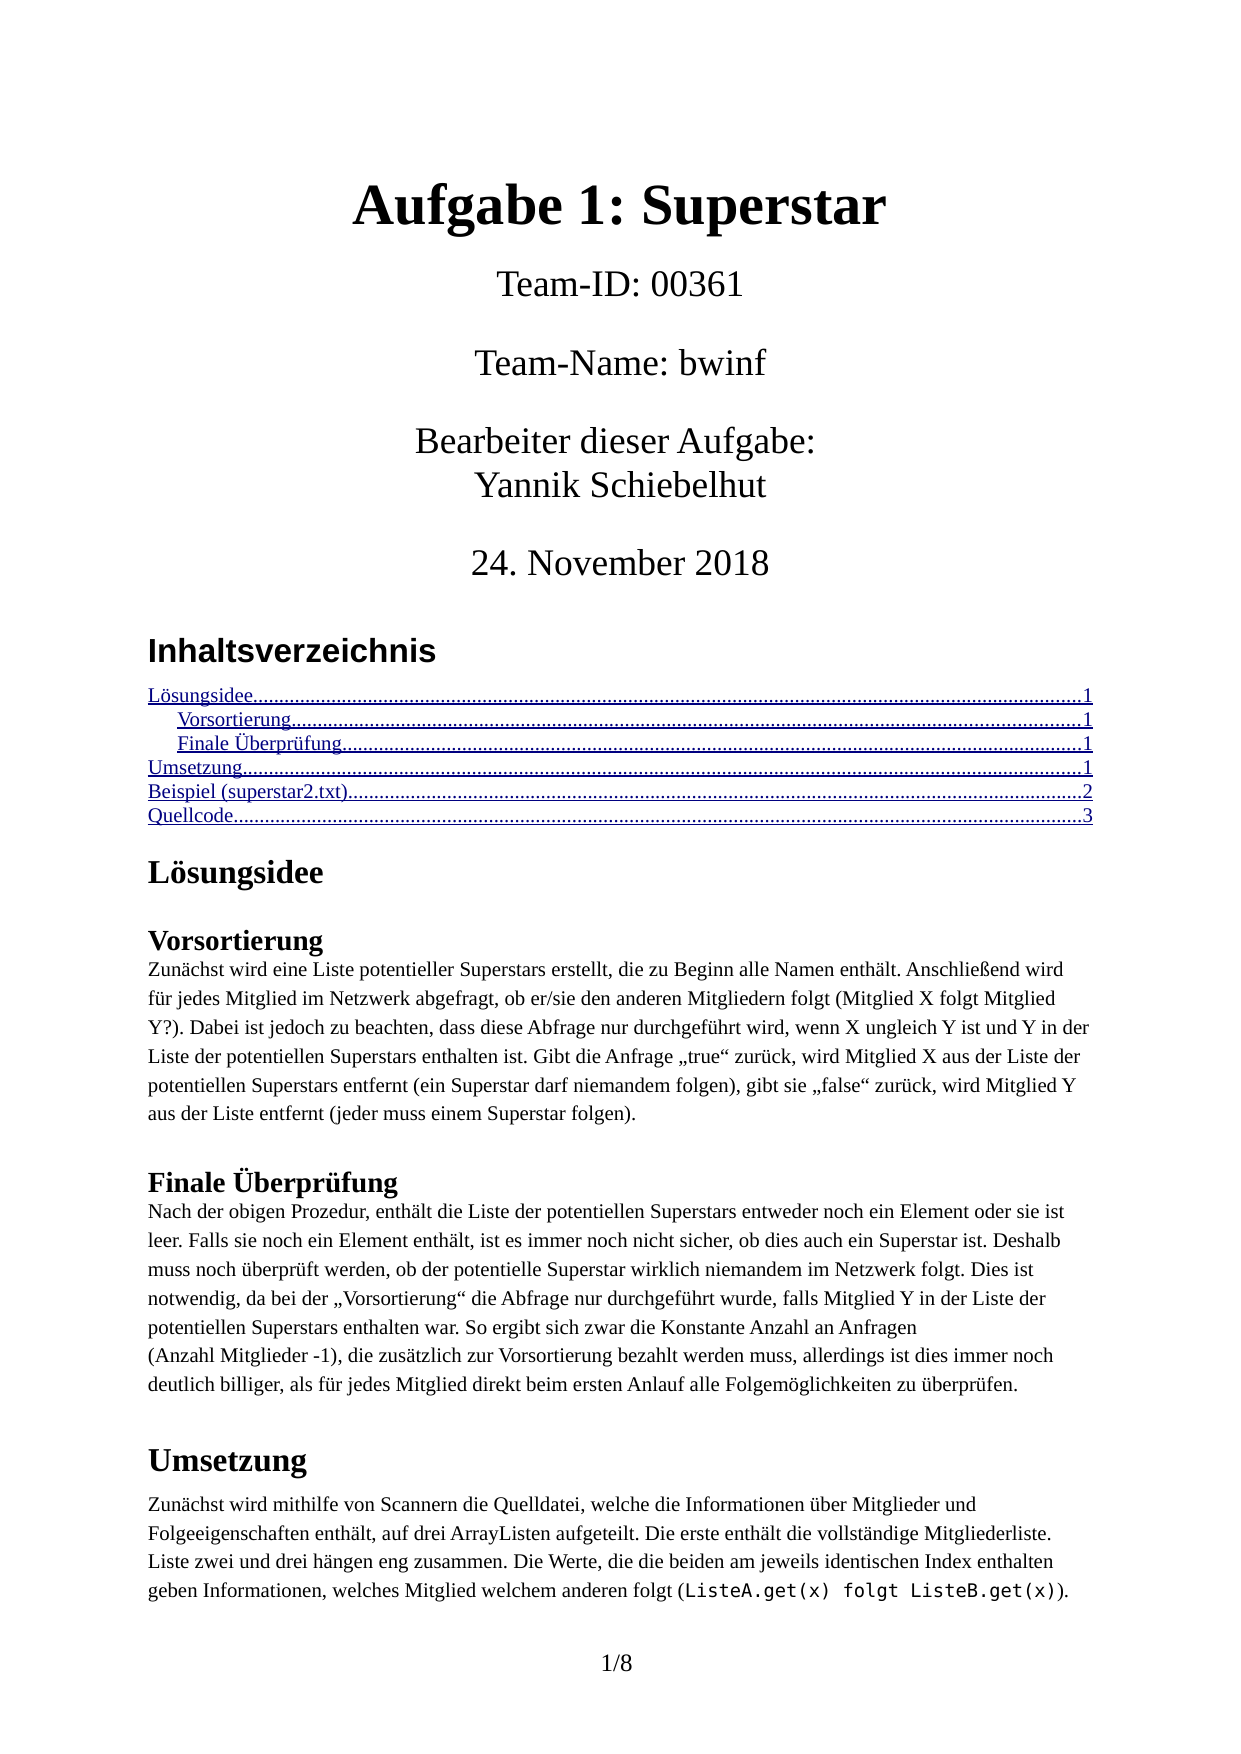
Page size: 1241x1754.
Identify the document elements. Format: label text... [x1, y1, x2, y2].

text Quellcode 3 [148, 803, 1093, 824]
subtitle Umsetzung [148, 1441, 1093, 1479]
text Zunächst wird mithilfe von Scannern die Quelldatei, welche die Informationen über Mitglieder und Folgeeigenschaften enthält, auf drei ArrayListen aufgeteilt. Die erste enthält die vollständige Mitgliederliste. Liste zwei und drei hängen eng zusammen. Die Werte, die die beiden am jeweils identischen Index enthalten geben Informationen, welches Mitglied welchem anderen folgt (ListeA.get(x) folgt ListeB.get(x)). [148, 1492, 1093, 1602]
subtitle 24. November 2018 [148, 541, 1093, 584]
subtitle Finale Überprüfung [148, 1166, 1093, 1199]
subtitle Inhaltsverzeichnis [148, 632, 1093, 670]
subtitle Team-ID: 00361 [148, 262, 1093, 305]
text Nach der obigen Prozedur, enthält die Liste der potentiellen Superstars entweder noch ein Element oder sie ist leer. Falls sie noch ein Element enthält, ist es immer noch nicht sicher, ob dies auch ein Superstar ist. Deshalb muss noch überprüft werden, ob der potentielle Superstar wirklich niemandem im Netzwerk folgt. Dies ist notwendig, da bei der „Vorsortierung“ die Abfrage nur durchgeführt wurde, falls Mitglied Y in der Liste der potentiellen Superstars enthalten war. So ergibt sich zwar die Konstante Anzahl an Anfragen (Anzahl Mitglieder -1), die zusätzlich zur Vorsortierung bezahlt werden muss, allerdings ist dies immer noch deutlich billiger, als für jedes Mitglied direkt beim ersten Anlauf alle Folgemöglichkeiten zu überprüfen. [148, 1199, 1093, 1396]
subtitle Bearbeiter dieser Aufgabe: Yannik Schiebelhut [148, 419, 1093, 505]
subtitle Lösungsidee [148, 852, 1093, 890]
title Aufgabe 1: Superstar [148, 170, 1093, 237]
subtitle Vorsortierung [148, 923, 1093, 957]
text Umsetzung 1 [148, 755, 1093, 775]
subtitle Team-Name: bwinf [148, 340, 1093, 383]
text Beispiel (superstar2.txt) 2 [148, 779, 1093, 800]
text Zunächst wird eine Liste potentieller Superstars erstellt, die zu Beginn alle Namen enthält. Anschließend wird für jedes Mitglied im Netzwerk abgefragt, ob er/sie den anderen Mitgliedern folgt (Mitglied X folgt Mitglied Y?). Dabei ist jedoch zu beachten, dass diese Abfrage nur durchgeführt wird, wenn X ungleich Y ist und Y in der Liste der potentiellen Superstars enthalten ist. Gibt die Anfrage „true“ zurück, wird Mitglied X aus der Liste der potentiellen Superstars entfernt (ein Superstar darf niemandem folgen), gibt sie „false“ zurück, wird Mitglied Y aus der Liste entfernt (jeder muss einem Superstar folgen). [148, 957, 1093, 1125]
text Lösungsidee 1 [148, 682, 1093, 703]
text Vorsortierung 1 [177, 707, 1093, 727]
text Finale Überprüfung 1 [177, 731, 1093, 751]
